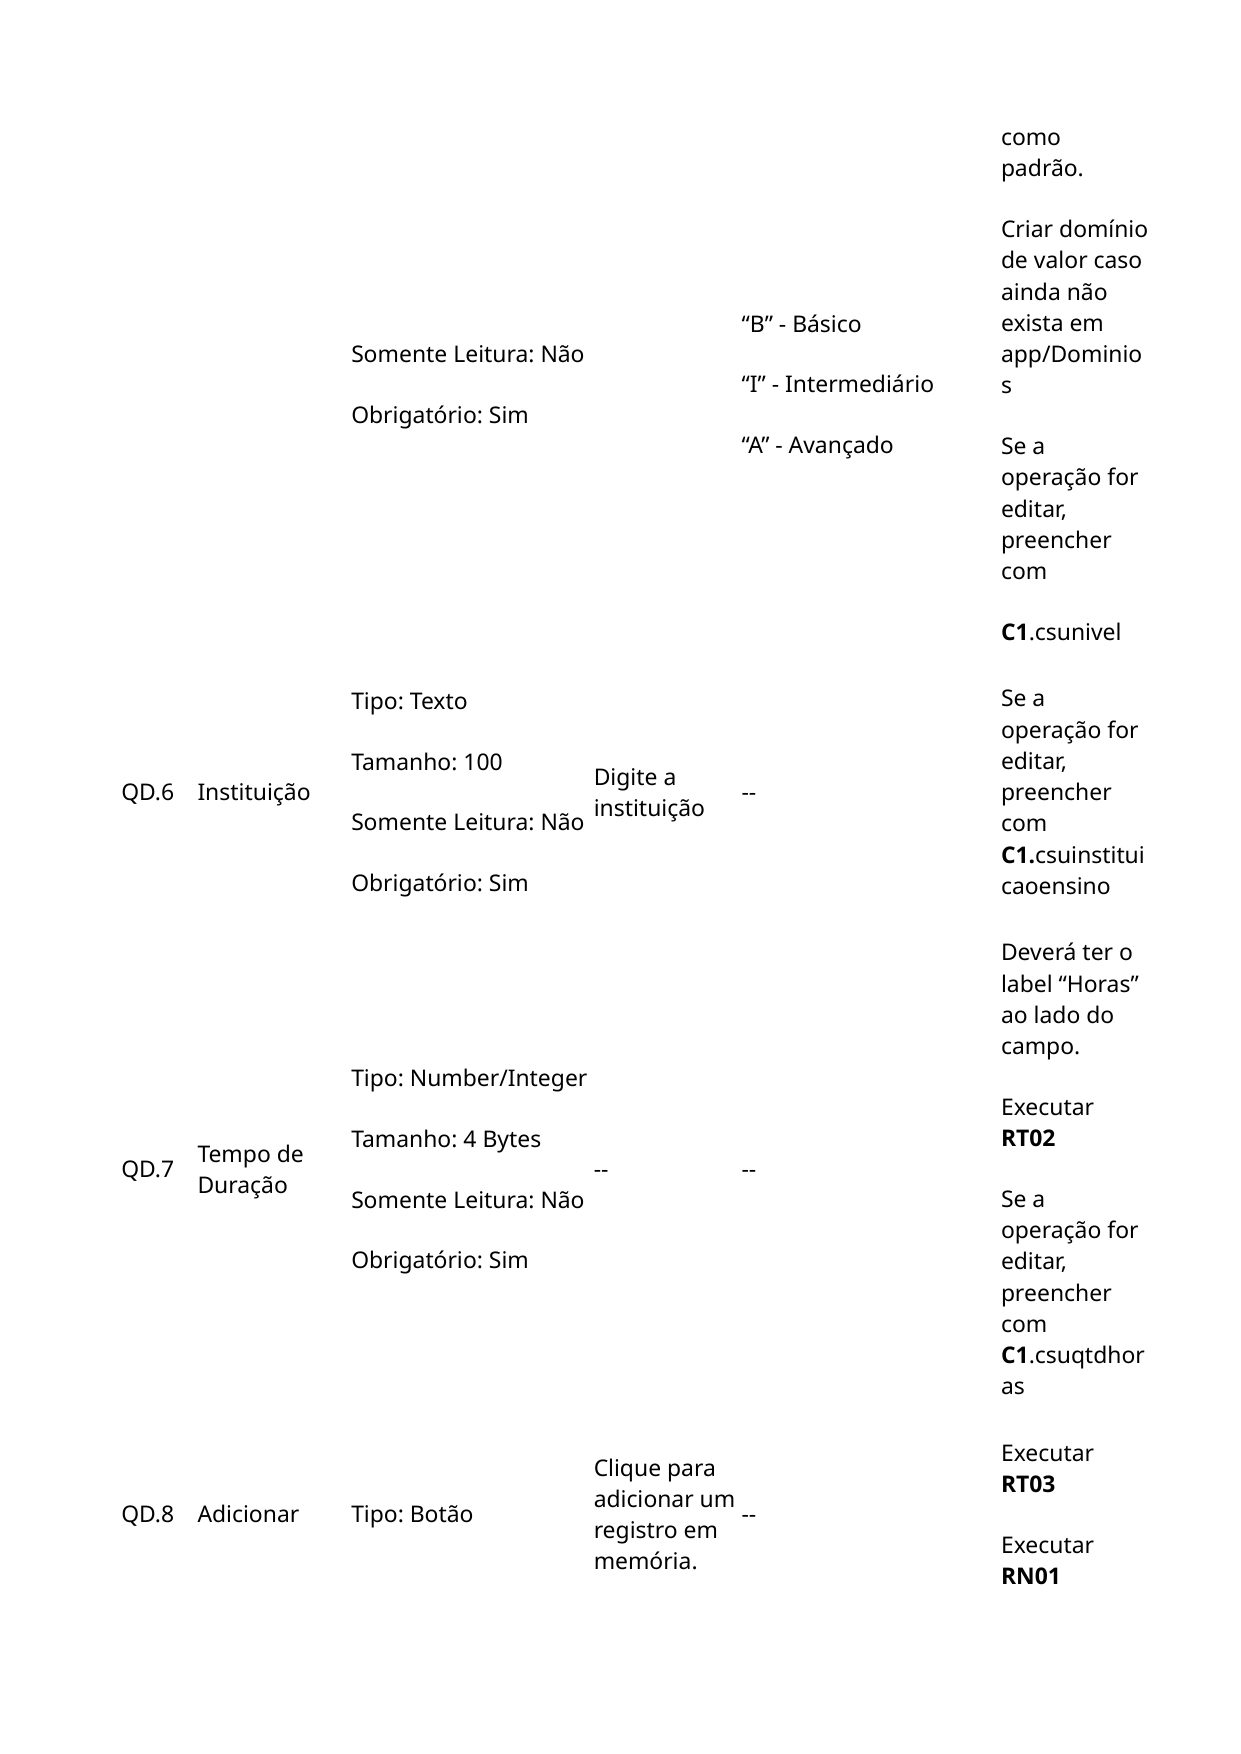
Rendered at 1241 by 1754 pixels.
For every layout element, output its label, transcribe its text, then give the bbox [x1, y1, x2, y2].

table_cell Tipo: Texto Tamanho: 100 Somente Leitura: Não Obrigatório: Sim [348, 679, 591, 933]
table_cell Somente Leitura: Não Obrigatório: Sim [348, 118, 591, 679]
table_cell -- [739, 1434, 998, 1624]
table_cell -- [591, 118, 738, 679]
table_cell como padrão. Criar domínio de valor caso ainda não exista em app/Dominios Se a operação for editar, preencher com C1.csunivel [998, 118, 1152, 679]
table_cell Digite a instituição [591, 679, 738, 933]
table_cell Instituição [194, 679, 348, 933]
table_cell Tempo de Duração [194, 934, 348, 1434]
table_cell QD.8 [118, 1434, 194, 1624]
table_cell Clique para adicionar um registro em memória. [591, 1434, 738, 1624]
table_cell Tipo: Number/Integer Tamanho: 4 Bytes Somente Leitura: Não Obrigatório: Sim [348, 934, 591, 1434]
table_cell “B” - Básico “I” - Intermediário “A” - Avançado [739, 118, 998, 679]
table_cell Tipo: Botão [348, 1434, 591, 1624]
table_cell QD.7 [118, 934, 194, 1434]
table_cell -- [739, 679, 998, 933]
table_cell Executar RT03 Executar RN01 [998, 1434, 1152, 1624]
table_cell Adicionar [194, 1434, 348, 1624]
table_cell -- [739, 934, 998, 1434]
table_cell -- [591, 934, 738, 1434]
table_cell QD.6 [118, 679, 194, 933]
table_cell Deverá ter o label “Horas” ao lado do campo. Executar RT02 Se a operação for editar, preencher com C1.csuqtdhoras [998, 934, 1152, 1434]
table_cell Se a operação for editar, preencher com C1.csuinstituicaoensino [998, 679, 1152, 933]
table_cell [194, 118, 348, 679]
table_cell [118, 118, 194, 679]
